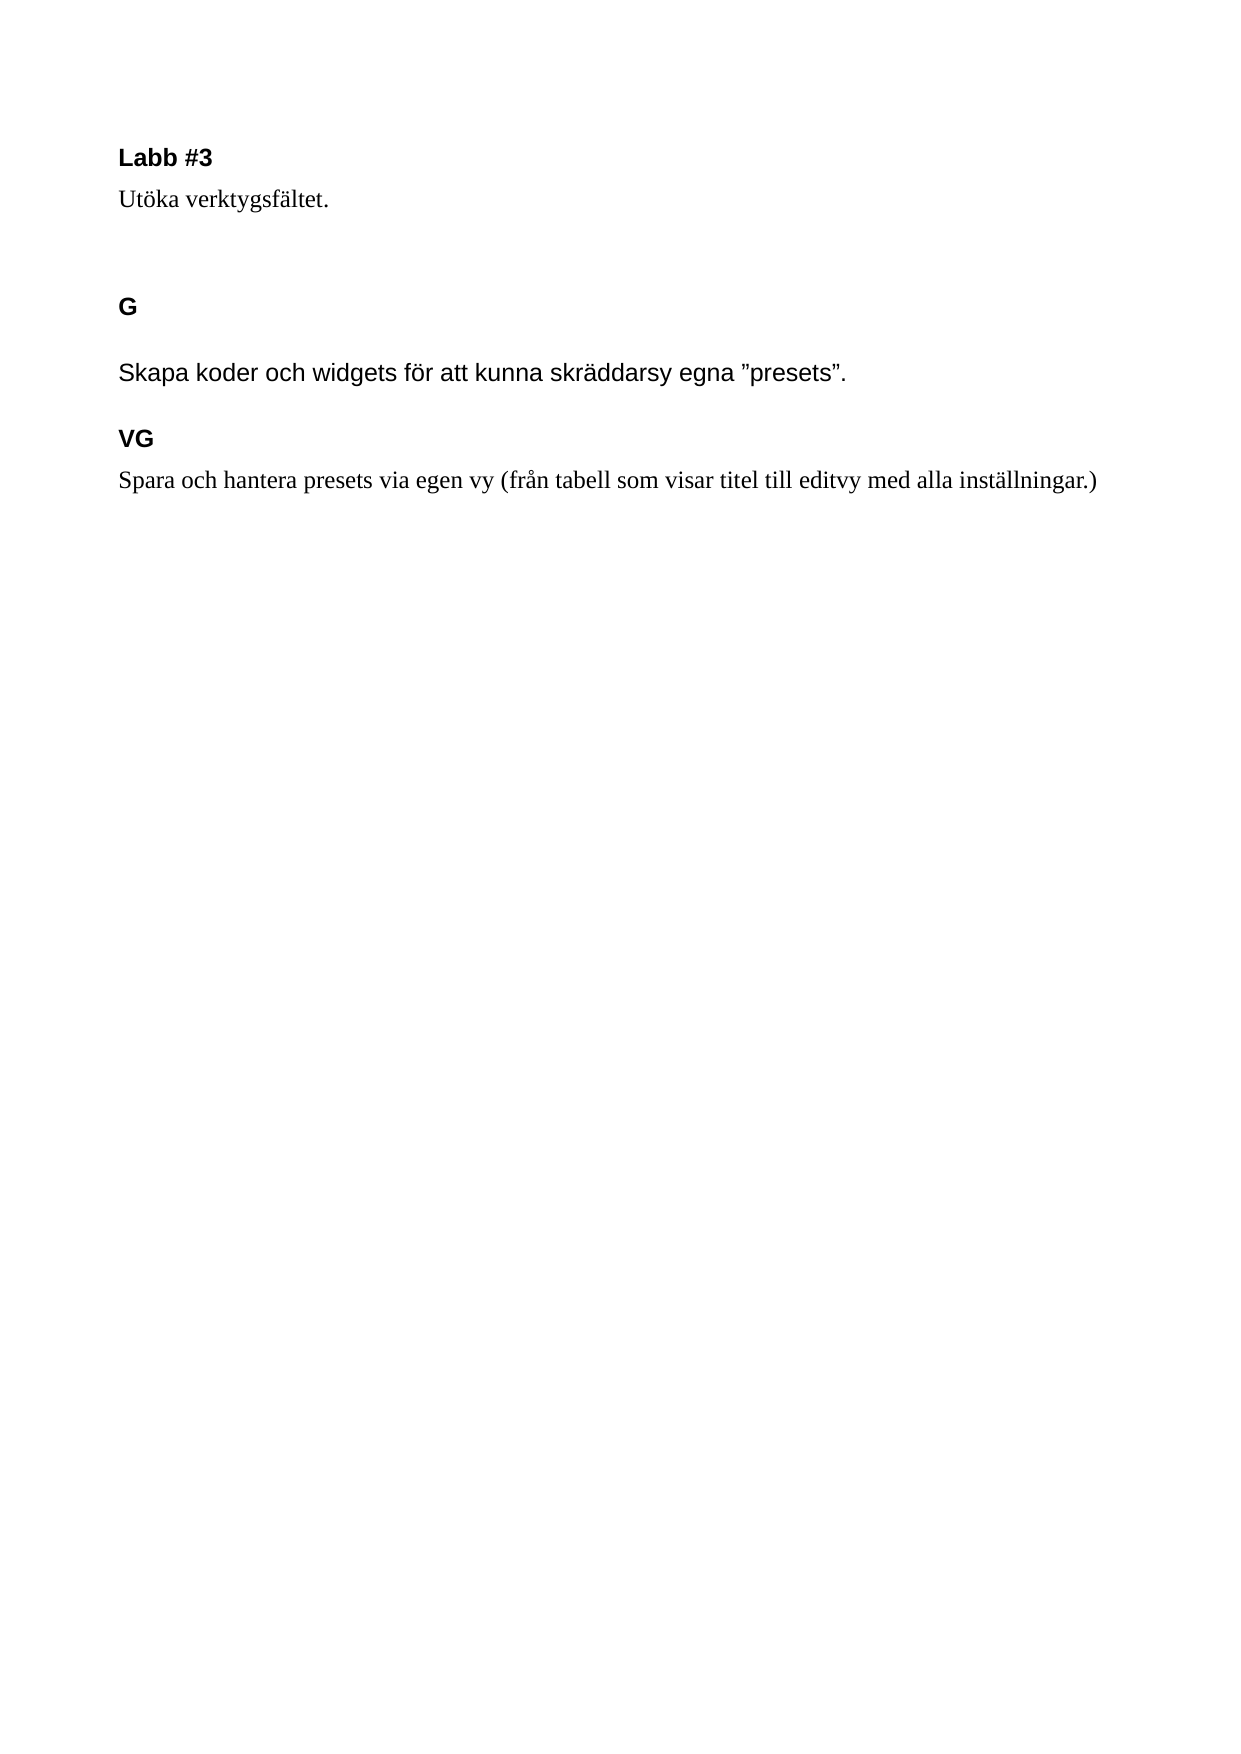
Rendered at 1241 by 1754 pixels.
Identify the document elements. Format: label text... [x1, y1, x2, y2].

text Utöka verktygsfältet. [118, 184, 1122, 213]
subtitle Labb #3 [118, 143, 1122, 172]
subtitle Skapa koder och widgets för att kunna skräddarsy egna ”presets”. [118, 358, 1122, 387]
subtitle VG [118, 424, 1122, 453]
subtitle G [118, 292, 1122, 321]
text Spara och hantera presets via egen vy (från tabell som visar titel till editvy med alla inställningar.) [118, 466, 1122, 494]
